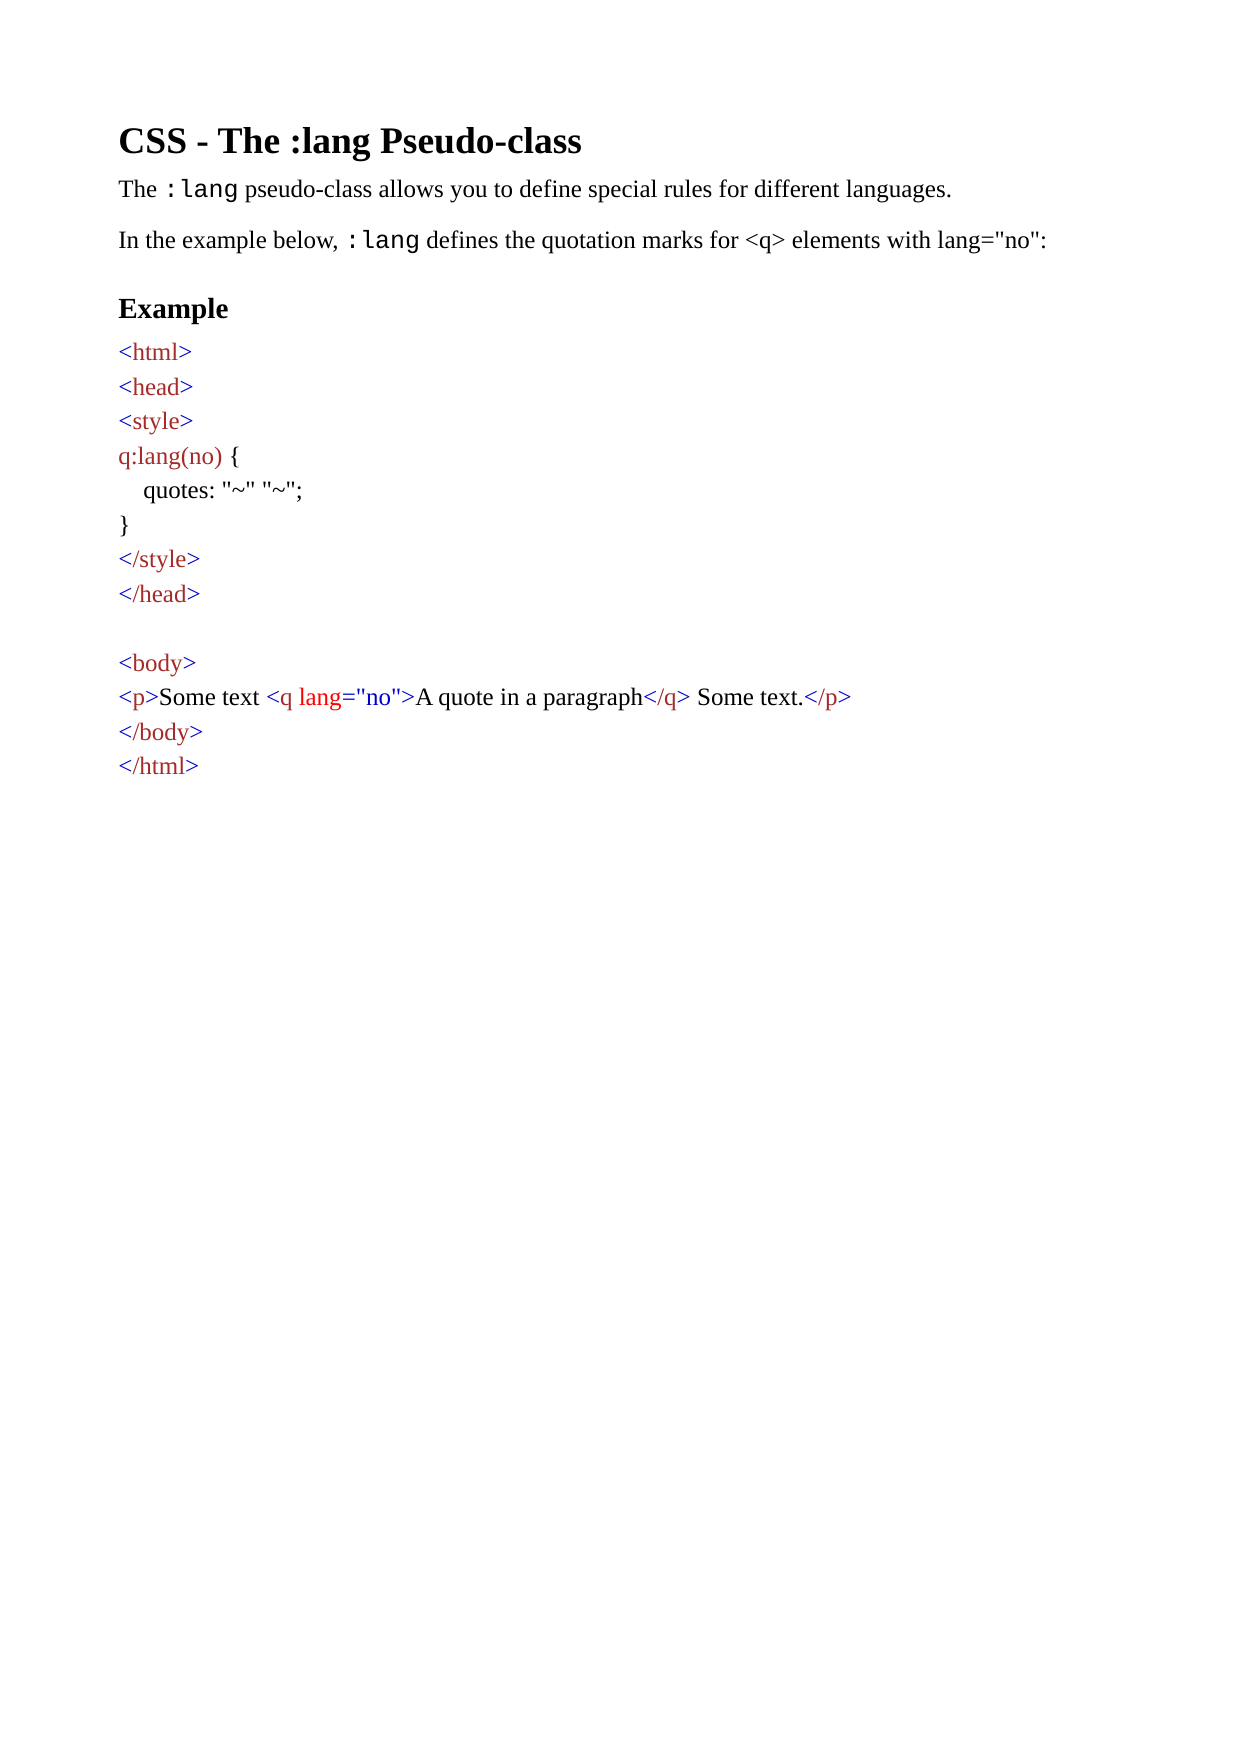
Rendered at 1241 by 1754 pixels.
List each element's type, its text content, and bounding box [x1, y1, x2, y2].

subtitle CSS - The :lang Pseudo-class [118, 118, 1122, 161]
text The :lang pseudo-class allows you to define special rules for different languages. [118, 174, 1122, 204]
text In the example below, :lang defines the quotation marks for <q> elements with lang="no": [118, 225, 1122, 256]
subtitle Example [118, 291, 1122, 325]
text <html> <head> <style> q:lang(no) { quotes: "~" "~"; } </style> </head> <body> <p>Some text <q lang="no">A quote in a paragraph</q> Some text.</p> </body> </html> [118, 337, 1122, 780]
